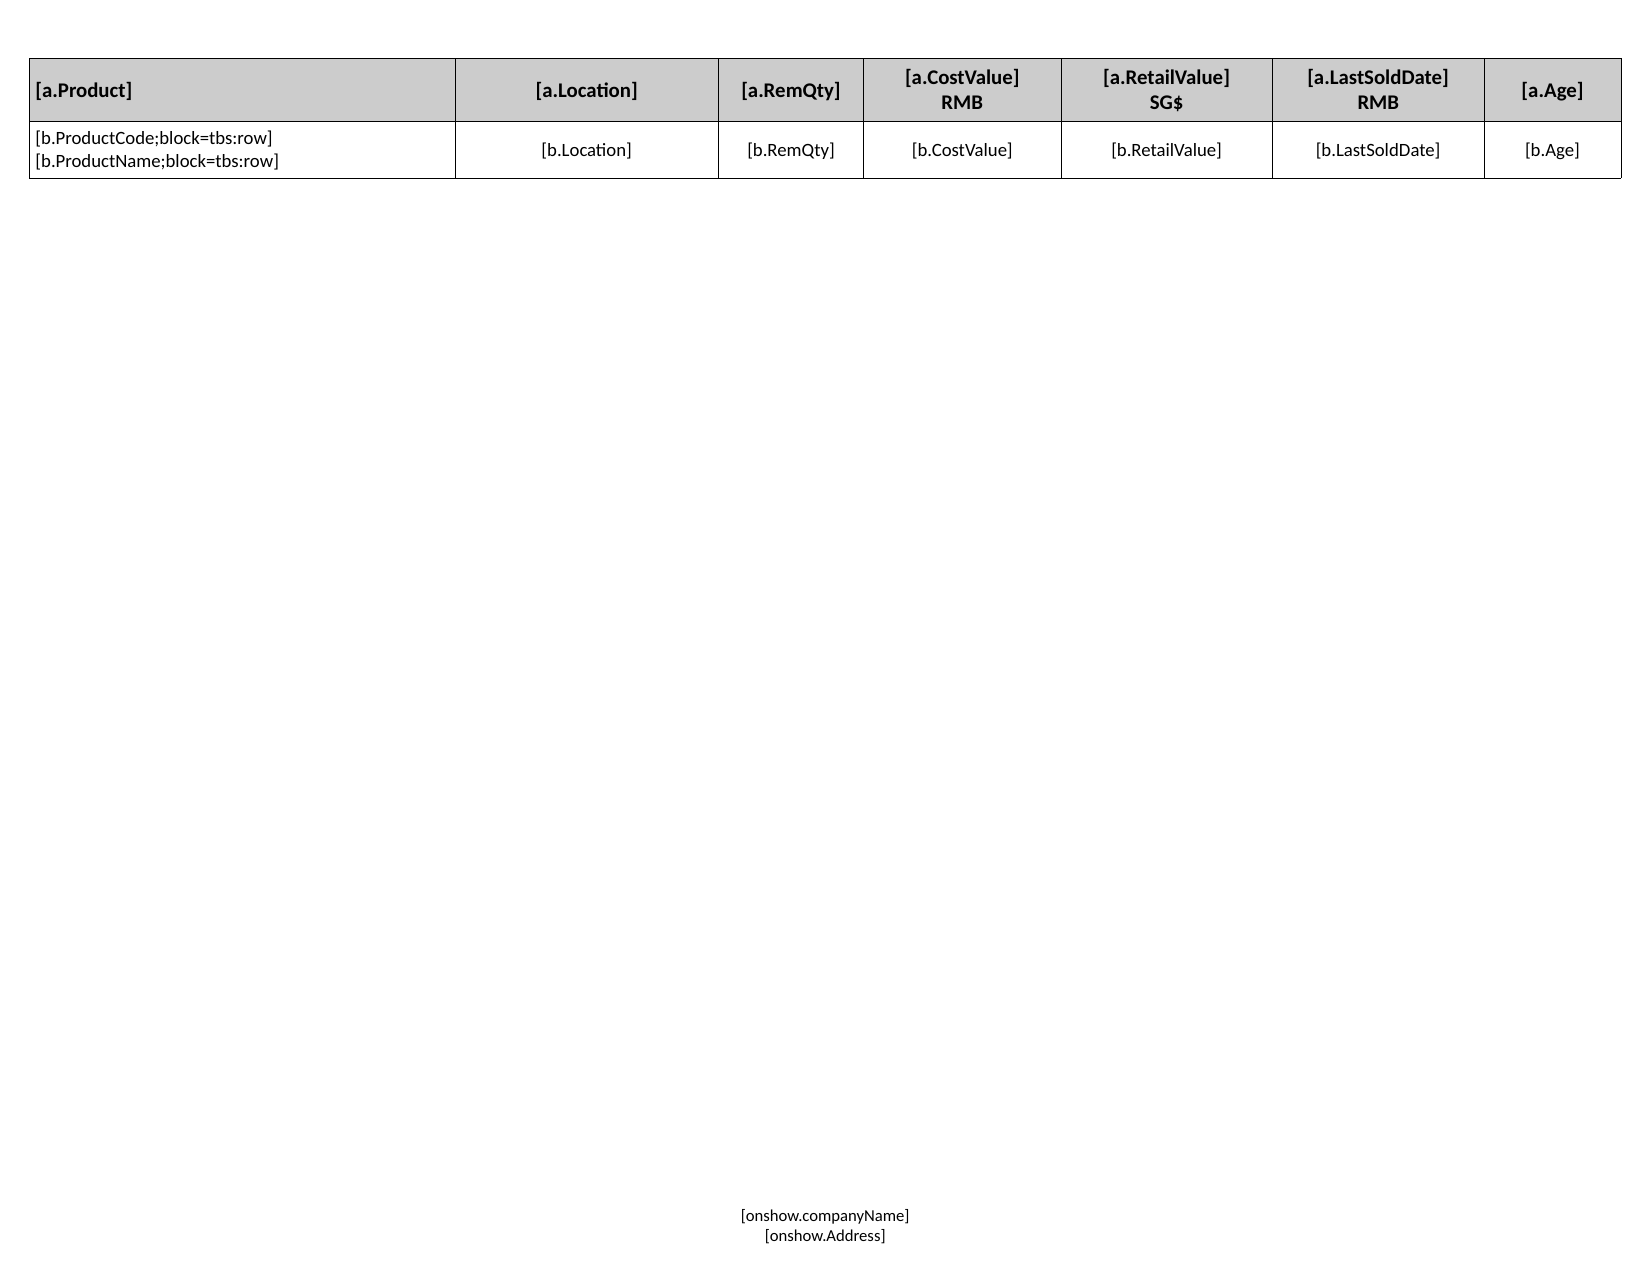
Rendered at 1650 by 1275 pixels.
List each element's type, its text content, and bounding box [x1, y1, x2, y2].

table_header [a.LastSoldDate] RMB [1273, 59, 1484, 121]
table_header [a.Product] [30, 59, 455, 121]
table_header [a.Location] [456, 59, 718, 121]
table_cell [b.RetailValue] [1062, 122, 1272, 178]
table_cell [b.LastSoldDate] [1273, 122, 1484, 178]
table_cell [b.Age] [1485, 122, 1621, 178]
table_cell [b.CostValue] [864, 122, 1061, 178]
table_cell [b.RemQty] [719, 122, 863, 178]
table_header [a.CostValue] RMB [864, 59, 1061, 121]
table_header [a.Age] [1485, 59, 1621, 121]
table_cell [b.Location] [456, 122, 718, 178]
table_header [a.RemQty] [719, 59, 863, 121]
table_header [a.RetailValue] SG$ [1062, 59, 1272, 121]
table_cell [b.ProductCode;block=tbs:row] [b.ProductName;block=tbs:row] [30, 122, 455, 178]
